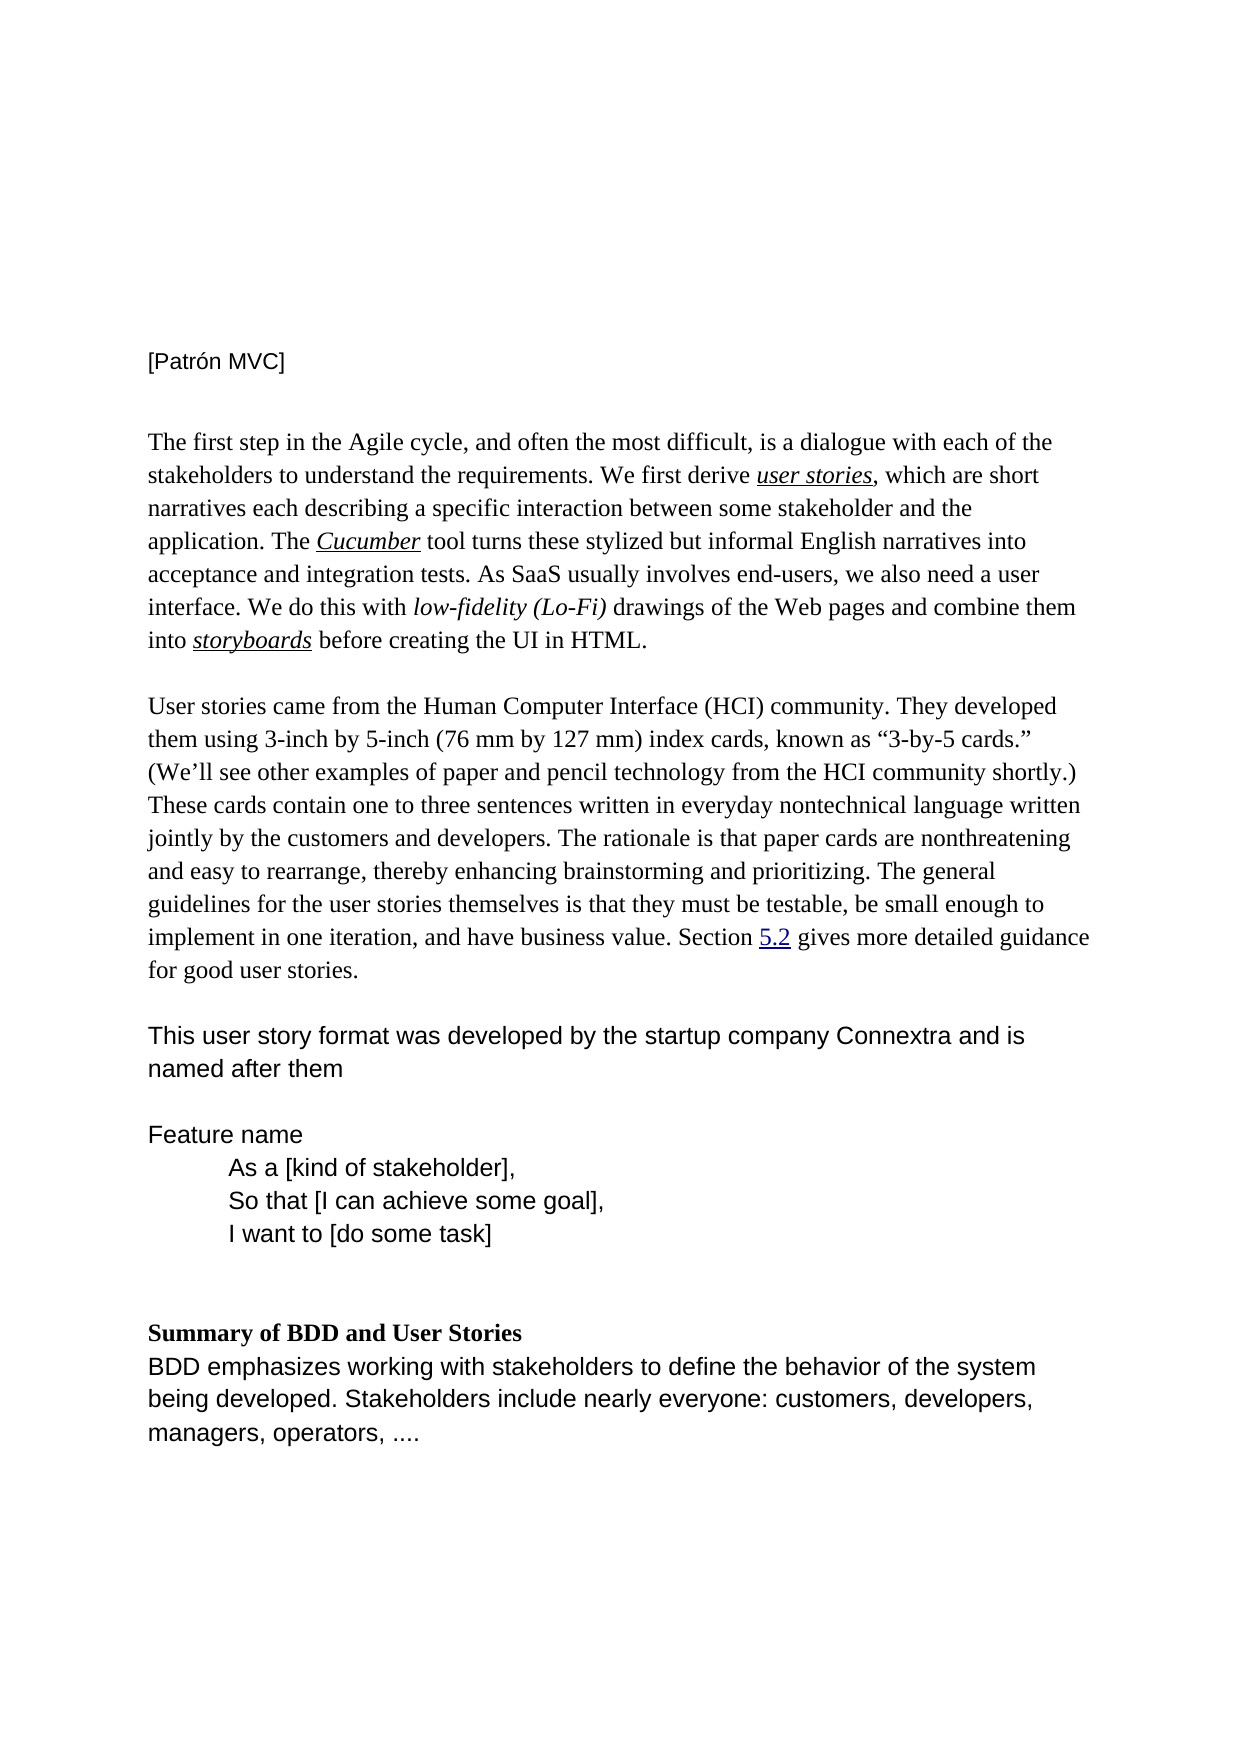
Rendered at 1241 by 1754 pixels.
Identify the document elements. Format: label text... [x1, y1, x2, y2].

text The first step in the Agile cycle, and often the most difficult, is a dialogue with each of the stakeholders to understand the requirements. We first derive user stories, which are short narratives each describing a specific interaction between some stakeholder and the application. The Cucumber tool turns these stylized but informal English narratives into acceptance and integration tests. As SaaS usually involves end-users, we also need a user interface. We do this with low-fidelity (Lo-Fi) drawings of the Web pages and combine them into storyboards before creating the UI in HTML. [148, 427, 1093, 654]
text This user story format was developed by the startup company Connextra and is named after them [148, 1021, 1093, 1083]
list I want to [do some task] [192, 1219, 1093, 1248]
text Summary of BDD and User Stories [148, 1318, 1093, 1347]
text [Patrón MVC] [148, 348, 1093, 374]
list As a [kind of stakeholder], [192, 1153, 1093, 1182]
list So that [I can achieve some goal], [192, 1186, 1093, 1215]
text BDD emphasizes working with stakeholders to define the behavior of the system being developed. Stakeholders include nearly everyone: customers, developers, managers, operators, .... [148, 1351, 1093, 1446]
text Feature name [148, 1120, 1093, 1149]
text User stories came from the Human Computer Interface (HCI) community. They developed them using 3-inch by 5-inch (76 mm by 127 mm) index cards, known as “3-by-5 cards.” (We’ll see other examples of paper and pencil technology from the HCI community shortly.) These cards contain one to three sentences written in everyday nontechnical language written jointly by the customers and developers. The rationale is that paper cards are nonthreatening and easy to rearrange, thereby enhancing brainstorming and prioritizing. The general guidelines for the user stories themselves is that they must be testable, be small enough to implement in one iteration, and have business value. Section 5.2 gives more detailed guidance for good user stories. [148, 691, 1093, 984]
